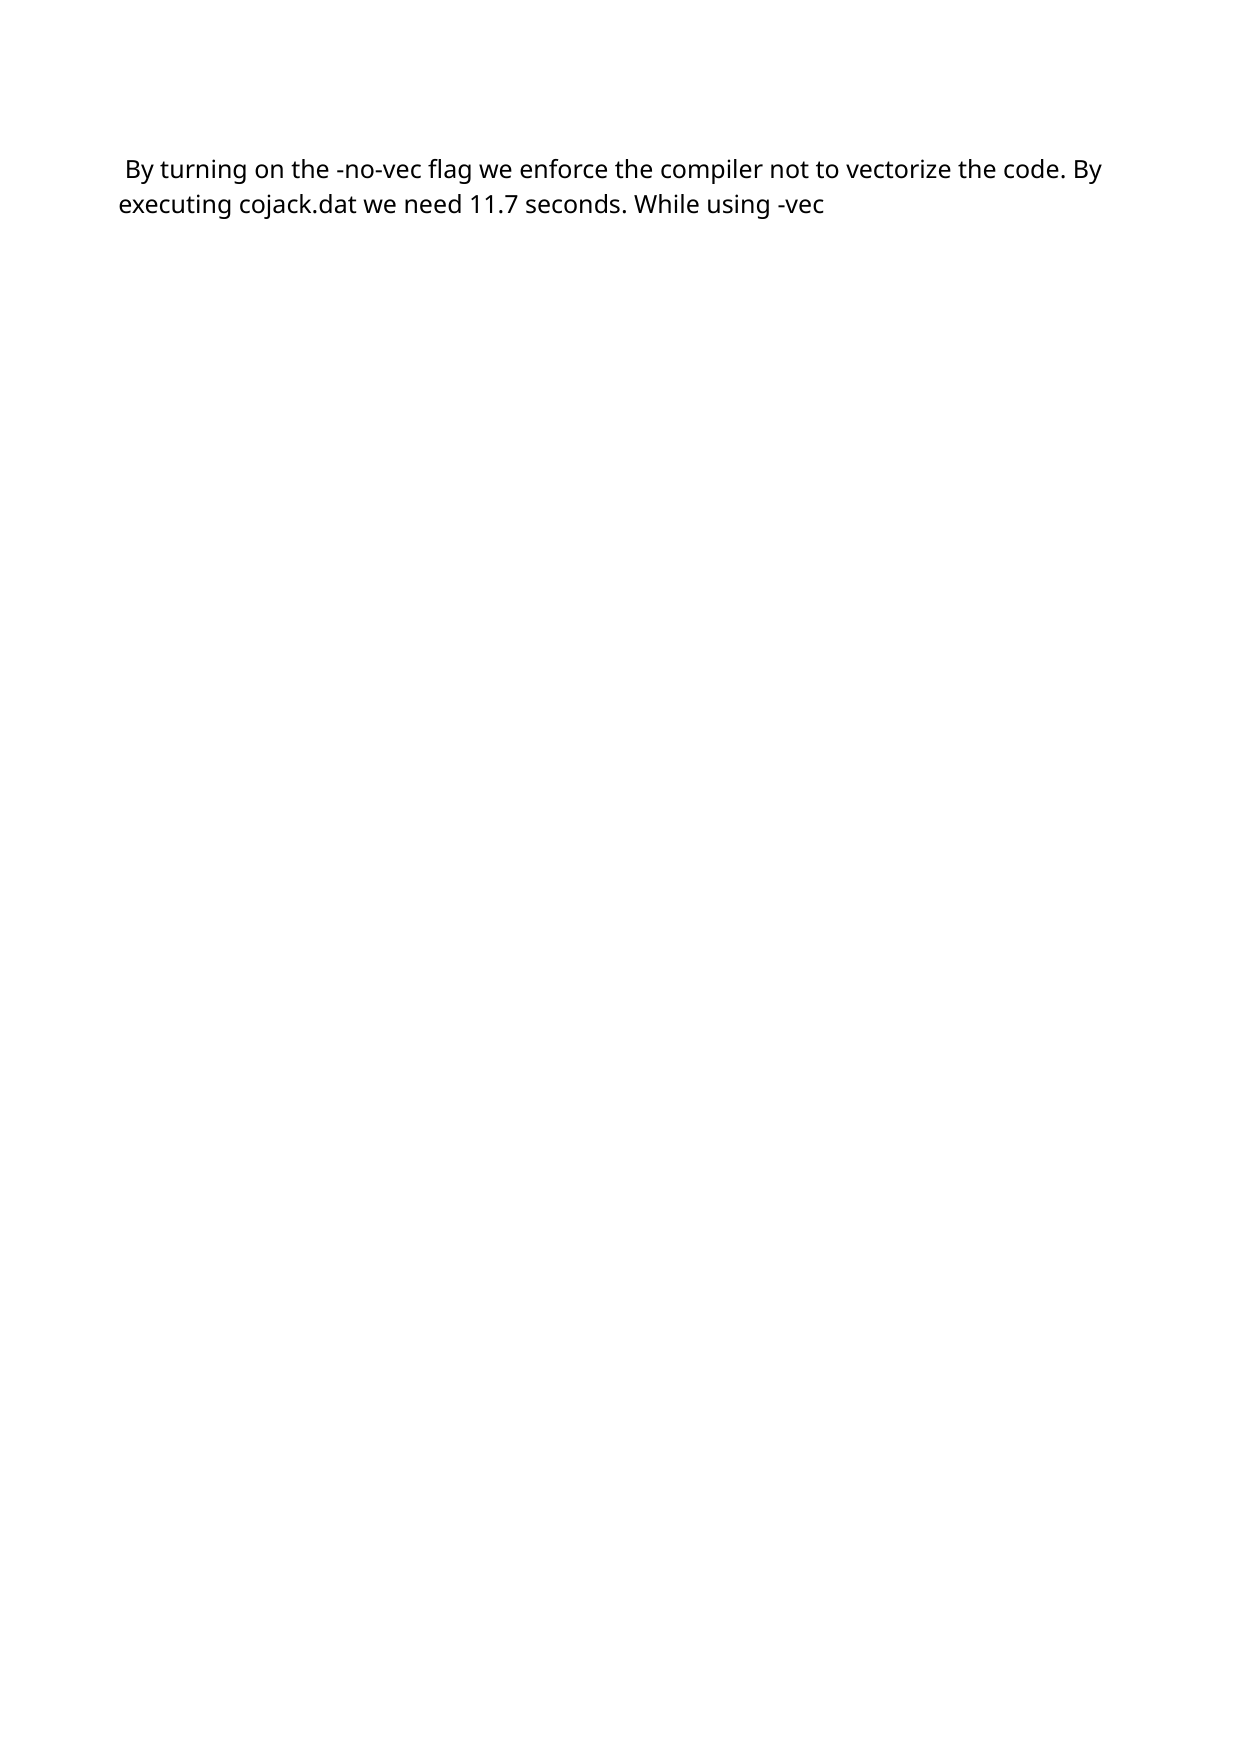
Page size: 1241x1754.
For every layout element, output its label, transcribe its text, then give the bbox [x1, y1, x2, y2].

text By turning on the -no-vec flag we enforce the compiler not to vectorize the code. By executing cojack.dat we need 11.7 seconds. While using -vec [118, 152, 1122, 220]
